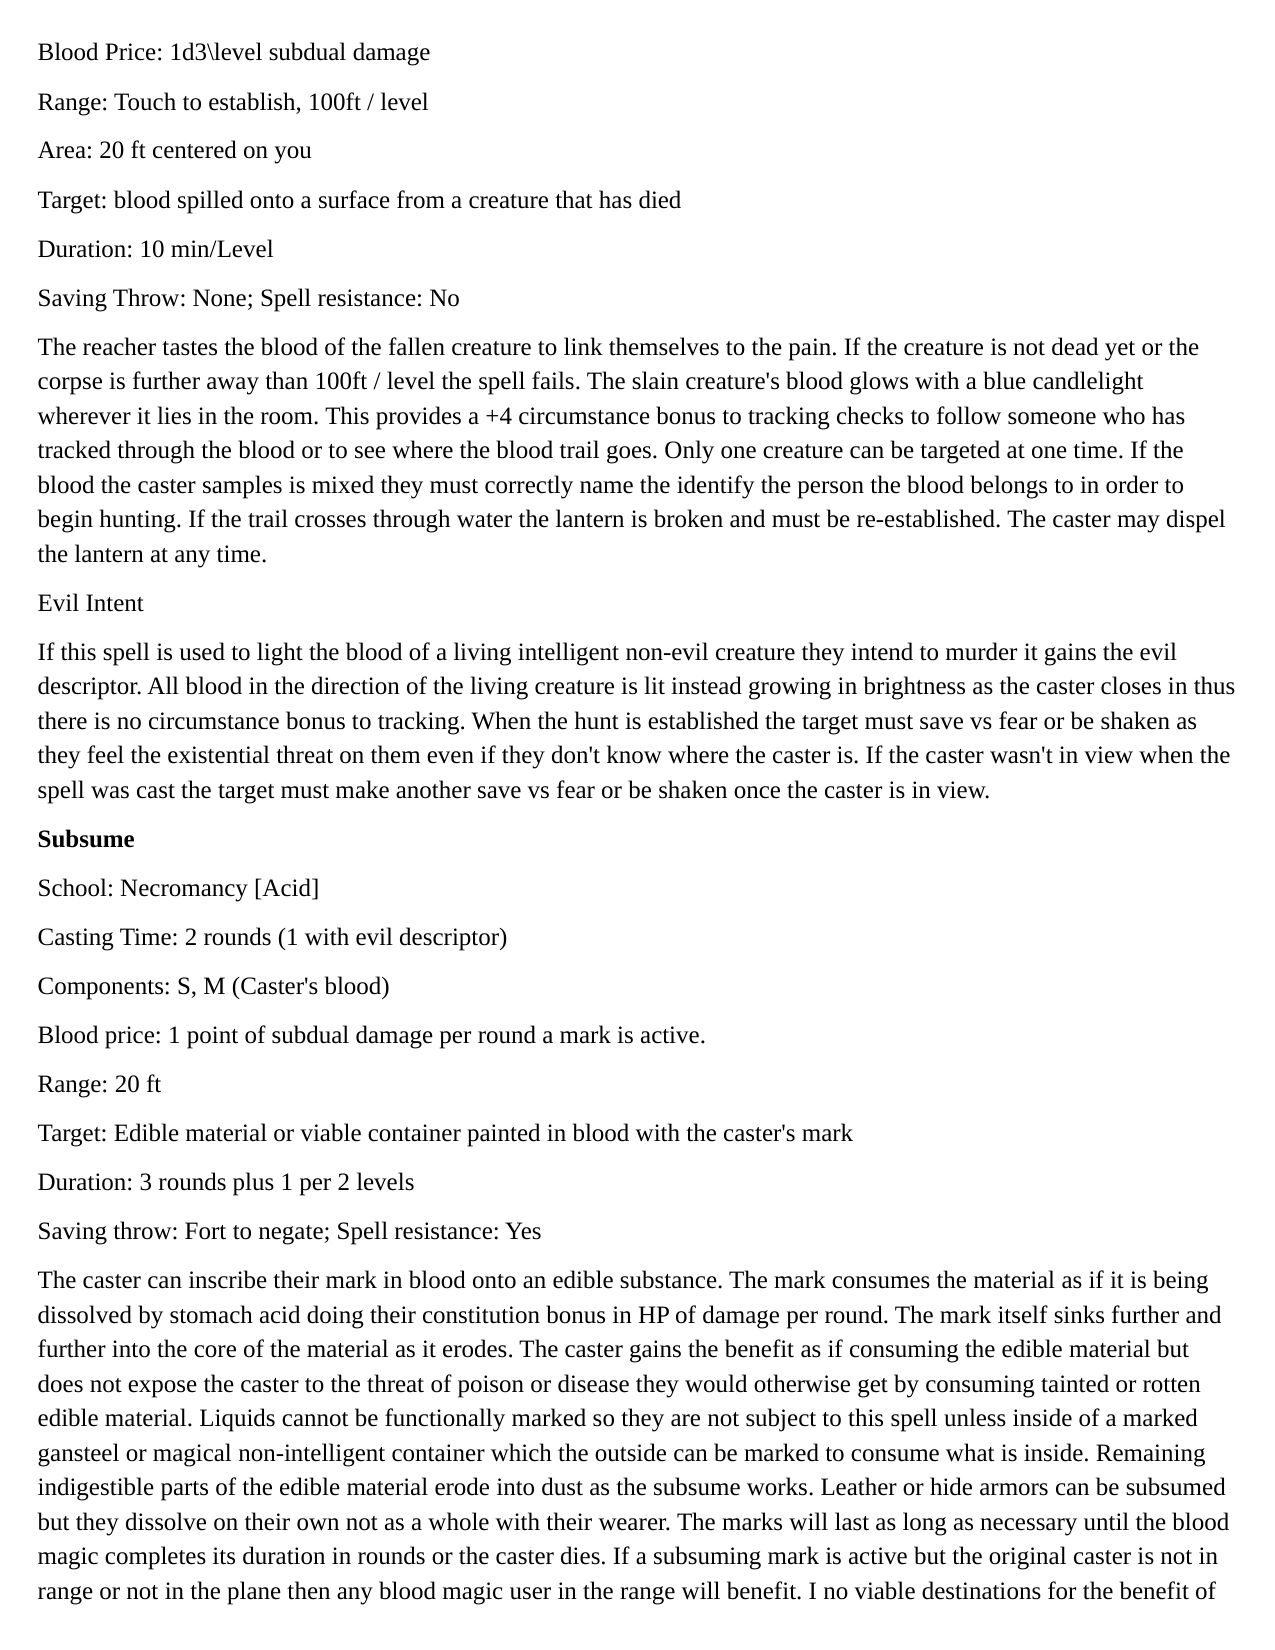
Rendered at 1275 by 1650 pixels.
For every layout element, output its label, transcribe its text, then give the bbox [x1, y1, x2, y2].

text The reacher tastes the blood of the fallen creature to link themselves to the pain. If the creature is not dead yet or the corpse is further away than 100ft / level the spell fails. The slain creature's blood glows with a blue candlelight wherever it lies in the room. This provides a +4 circumstance bonus to tracking checks to follow someone who has tracked through the blood or to see where the blood trail goes. Only one creature can be targeted at one time. If the blood the caster samples is mixed they must correctly name the identify the person the blood belongs to in order to begin hunting. If the trail crosses through water the lantern is broken and must be re-established. The caster may dispel the lantern at any time. [37, 332, 1237, 567]
text Duration: 10 min/Level [37, 234, 1237, 262]
text Blood Price: 1d3\level subdual damage [37, 37, 1237, 66]
text School: Necromancy [Acid] [37, 873, 1237, 902]
text Casting Time: 2 rounds (1 with evil descriptor) [37, 922, 1237, 951]
text Components: S, M (Caster's blood) [37, 971, 1237, 1000]
text Area: 20 ft centered on you [37, 136, 1237, 164]
text If this spell is used to light the blood of a living intelligent non-evil creature they intend to murder it gains the evil descriptor. All blood in the direction of the living creature is lit instead growing in brightness as the caster closes in thus there is no circumstance bonus to tracking. When the hunt is established the target must save vs fear or be shaken as they feel the existential threat on them even if they don't know where the caster is. If the caster wasn't in view when the spell was cast the target must make another save vs fear or be shaken once the caster is in view. [37, 637, 1237, 803]
text Blood price: 1 point of subdual damage per round a mark is active. [37, 1020, 1237, 1049]
text Target: Edible material or viable container painted in blood with the caster's mark [37, 1118, 1237, 1147]
text Range: 20 ft [37, 1069, 1237, 1098]
text Subsume [37, 824, 1237, 853]
text Evil Intent [37, 588, 1237, 617]
text Target: blood spilled onto a surface from a creature that has died [37, 185, 1237, 213]
text The caster can inscribe their mark in blood onto an edible substance. The mark consumes the material as if it is being dissolved by stomach acid doing their constitution bonus in HP of damage per round. The mark itself sinks further and further into the core of the material as it erodes. The caster gains the benefit as if consuming the edible material but does not expose the caster to the threat of poison or disease they would otherwise get by consuming tainted or rotten edible material. Liquids cannot be functionally marked so they are not subject to this spell unless inside of a marked gansteel or magical non-intelligent container which the outside can be marked to consume what is inside. Remaining indigestible parts of the edible material erode into dust as the subsume works. Leather or hide armors can be subsumed but they dissolve on their own not as a whole with their wearer. The marks will last as long as necessary until the blood magic completes its duration in rounds or the caster dies. If a subsuming mark is active but the original caster is not in range or not in the plane then any blood magic user in the range will benefit. I no viable destinations for the benefit of [37, 1265, 1237, 1604]
text Saving throw: Fort to negate; Spell resistance: Yes [37, 1216, 1237, 1245]
text Saving Throw: None; Spell resistance: No [37, 283, 1237, 312]
text Duration: 3 rounds plus 1 per 2 levels [37, 1167, 1237, 1196]
text Range: Touch to establish, 100ft / level [37, 87, 1237, 115]
